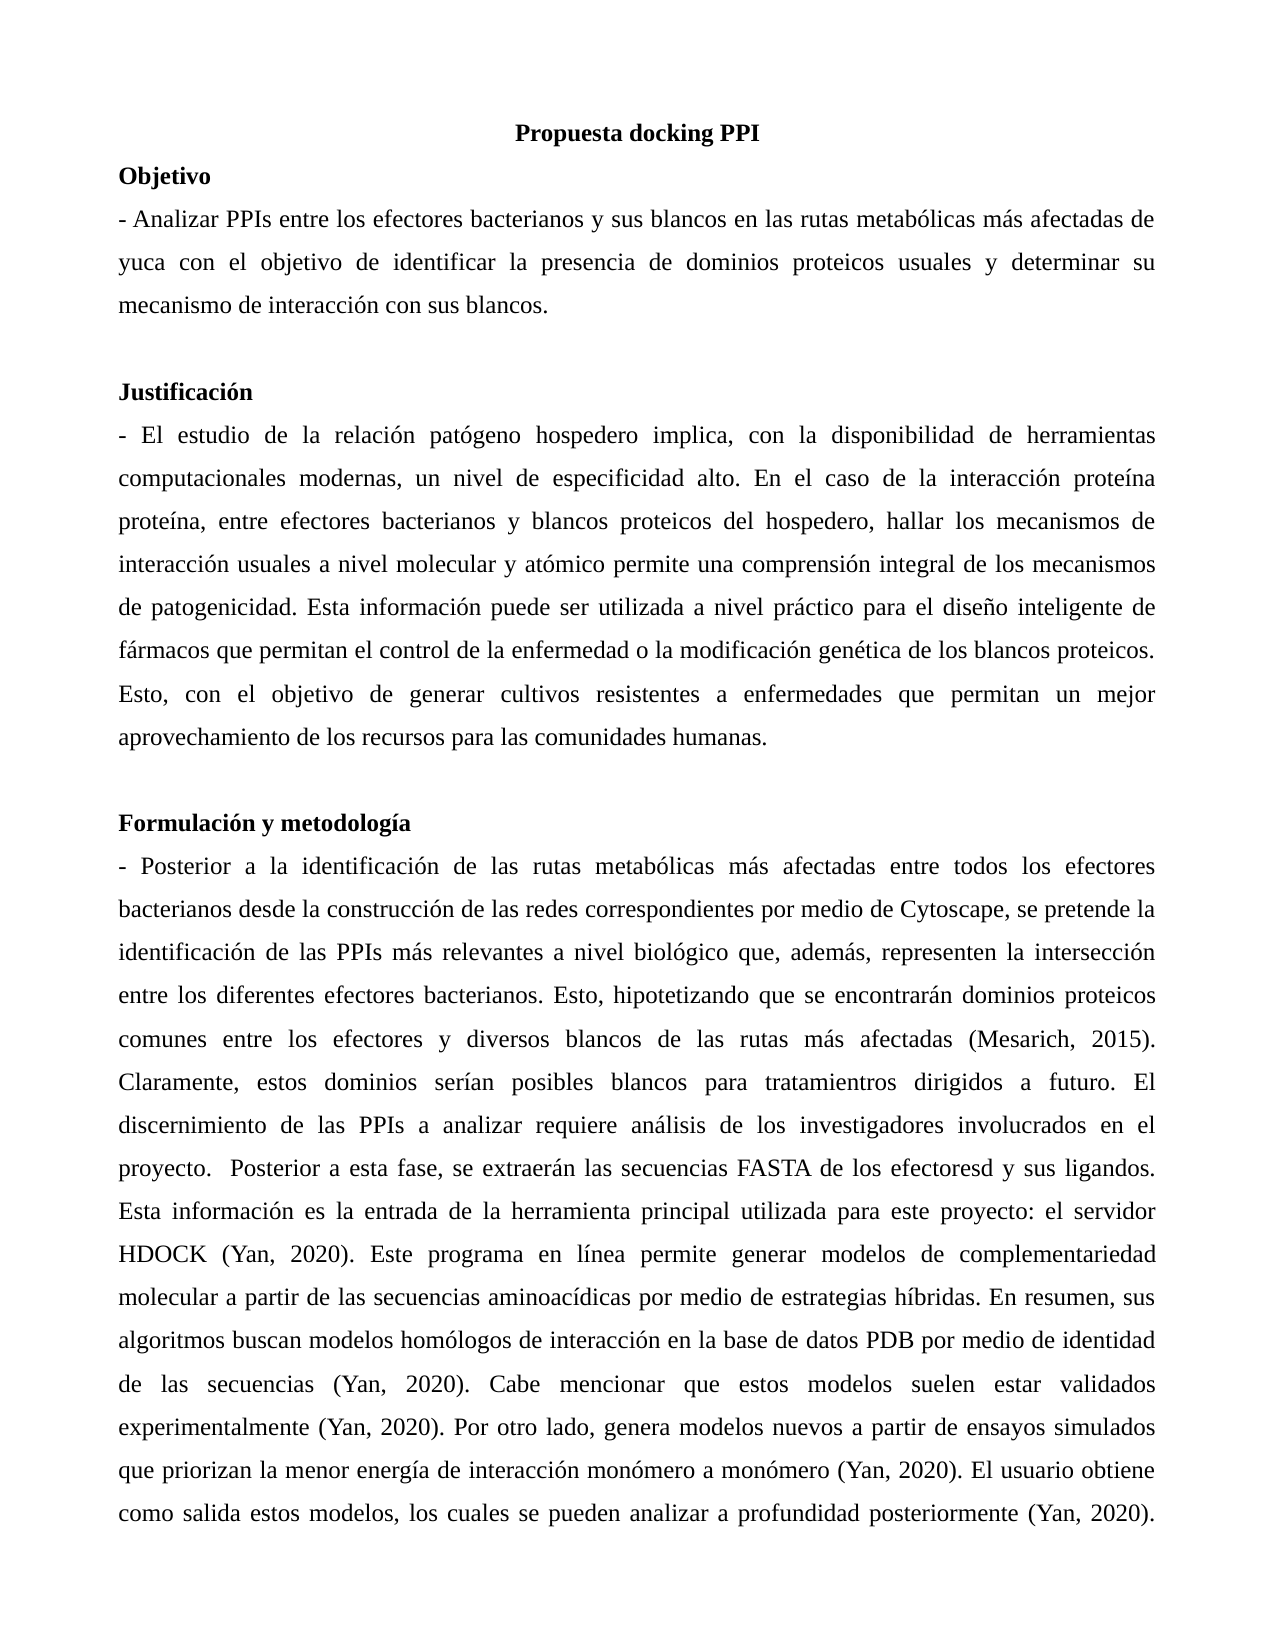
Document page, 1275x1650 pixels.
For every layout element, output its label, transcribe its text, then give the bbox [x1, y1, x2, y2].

text Propuesta docking PPI [118, 118, 1157, 147]
text - Analizar PPIs entre los efectores bacterianos y sus blancos en las rutas metabólicas más afectadas de yuca con el objetivo de identificar la presencia de dominios proteicos usuales y determinar su mecanismo de interacción con sus blancos. [118, 204, 1157, 319]
text Justificación [118, 377, 1157, 406]
text Objetivo [118, 161, 1157, 190]
text Formulación y metodología [118, 808, 1157, 837]
text - Posterior a la identificación de las rutas metabólicas más afectadas entre todos los efectores bacterianos desde la construcción de las redes correspondientes por medio de Cytoscape, se pretende la identificación de las PPIs más relevantes a nivel biológico que, además, representen la intersección entre los diferentes efectores bacterianos. Esto, hipotetizando que se encontrarán dominios proteicos comunes entre los efectores y diversos blancos de las rutas más afectadas (Mesarich, 2015). Claramente, estos dominios serían posibles blancos para tratamientros dirigidos a futuro. El discernimiento de las PPIs a analizar requiere análisis de los investigadores involucrados en el proyecto. Posterior a esta fase, se extraerán las secuencias FASTA de los efectoresd y sus ligandos. Esta información es la entrada de la herramienta principal utilizada para este proyecto: el servidor HDOCK (Yan, 2020). Este programa en línea permite generar modelos de complementariedad molecular a partir de las secuencias aminoacídicas por medio de estrategias híbridas. En resumen, sus algoritmos buscan modelos homólogos de interacción en la base de datos PDB por medio de identidad de las secuencias (Yan, 2020). Cabe mencionar que estos modelos suelen estar validados experimentalmente (Yan, 2020). Por otro lado, genera modelos nuevos a partir de ensayos simulados que priorizan la menor energía de interacción monómero a monómero (Yan, 2020). El usuario obtiene como salida estos modelos, los cuales se pueden analizar a profundidad posteriormente (Yan, 2020). [118, 851, 1157, 1527]
text - El estudio de la relación patógeno hospedero implica, con la disponibilidad de herramientas computacionales modernas, un nivel de especificidad alto. En el caso de la interacción proteína proteína, entre efectores bacterianos y blancos proteicos del hospedero, hallar los mecanismos de interacción usuales a nivel molecular y atómico permite una comprensión integral de los mecanismos de patogenicidad. Esta información puede ser utilizada a nivel práctico para el diseño inteligente de fármacos que permitan el control de la enfermedad o la modificación genética de los blancos proteicos. Esto, con el objetivo de generar cultivos resistentes a enfermedades que permitan un mejor aprovechamiento de los recursos para las comunidades humanas. [118, 420, 1157, 751]
